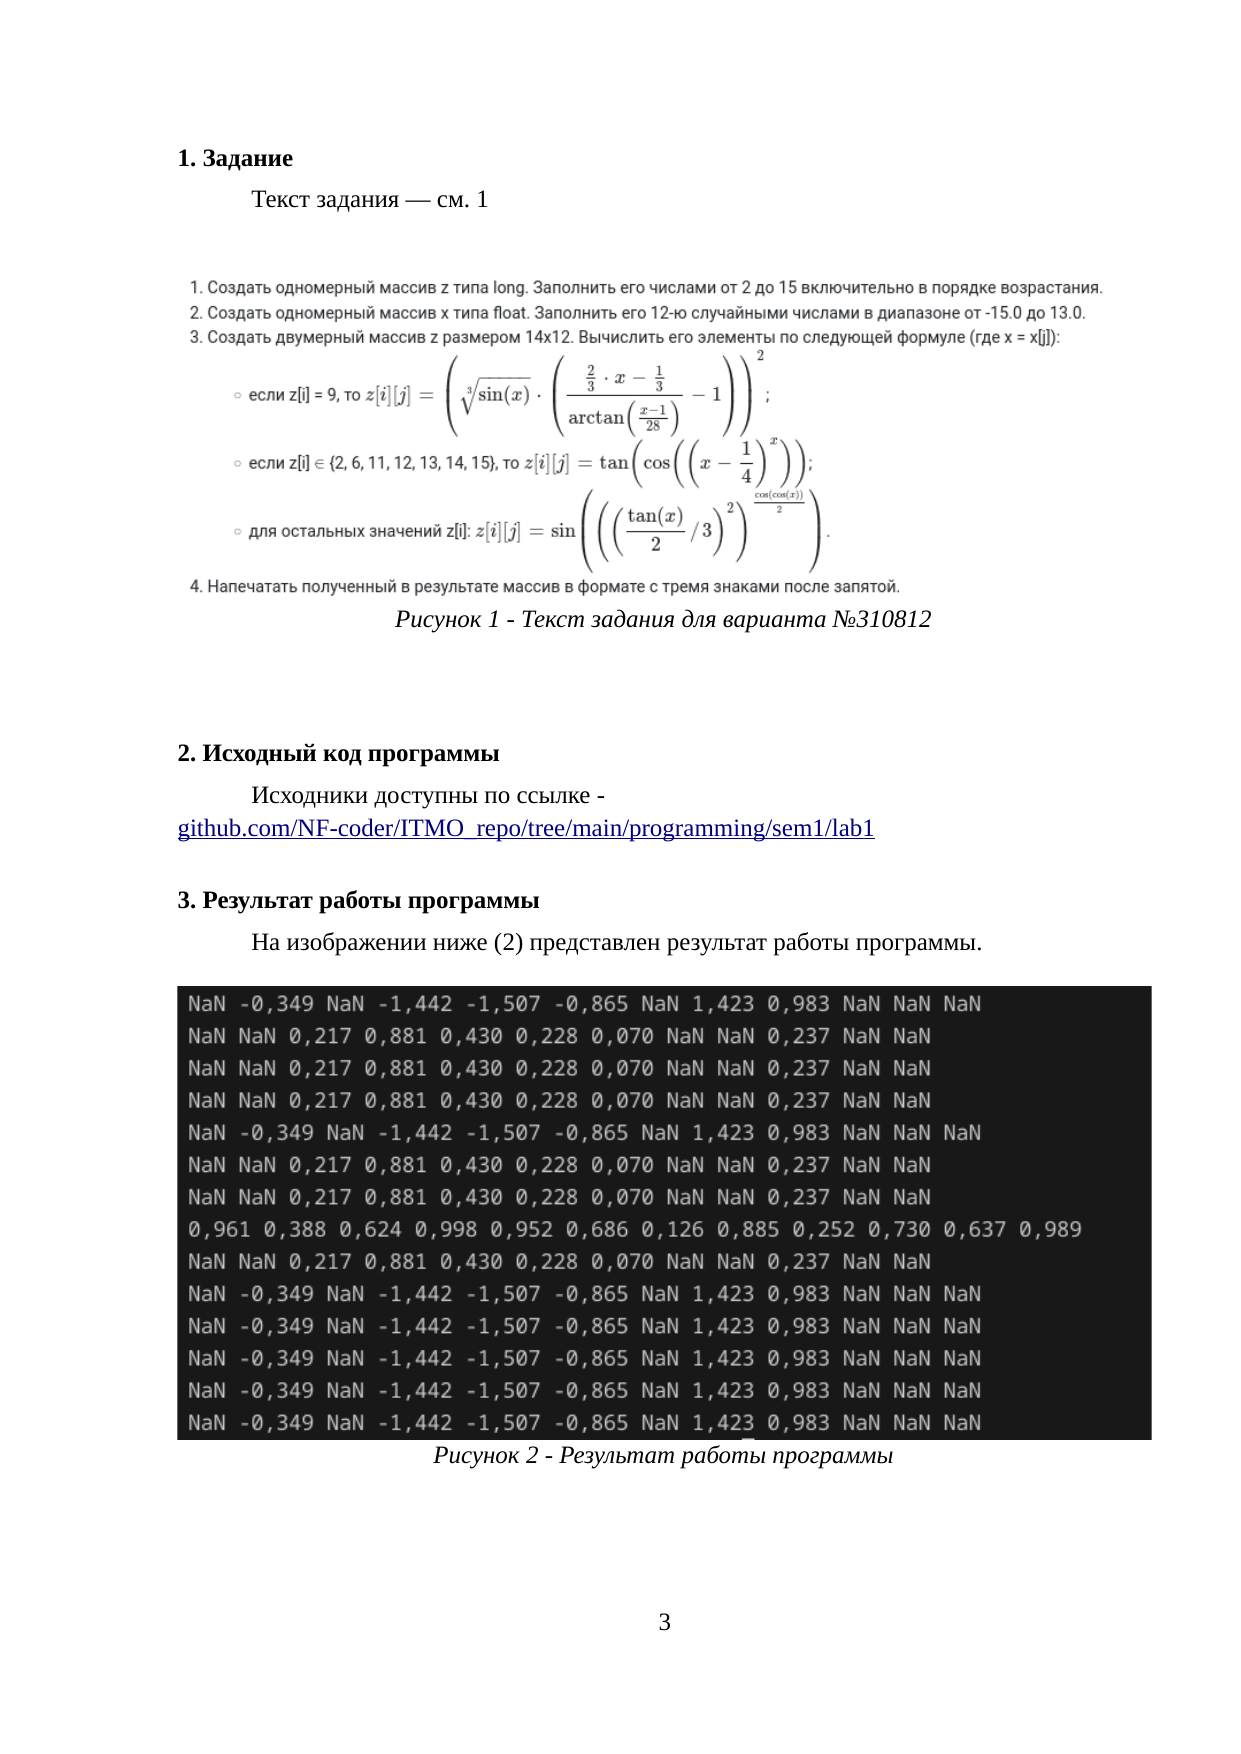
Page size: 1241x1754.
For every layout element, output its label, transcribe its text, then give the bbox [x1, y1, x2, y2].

subtitle 1. Задание [177, 143, 1152, 172]
text Текст задания — см. Рисунок 1 [177, 184, 1152, 213]
text Рисунок 2 - Результат работы программы [177, 1440, 1152, 1468]
picture [177, 276, 1152, 605]
picture [177, 986, 1152, 1440]
text Рисунок 1 - Текст задания для варианта №310812 [177, 605, 1152, 633]
text Исходники доступны по ссылке - github.com/NF-coder/ITMO_repo/tree/main/programming/sem1/lab1 [177, 780, 1152, 842]
text На изображении ниже (Рисунок 2) представлен результат работы программы. [177, 927, 1152, 955]
subtitle 2. Исходный код программы [177, 738, 1152, 767]
subtitle 3. Результат работы программы [177, 885, 1152, 914]
